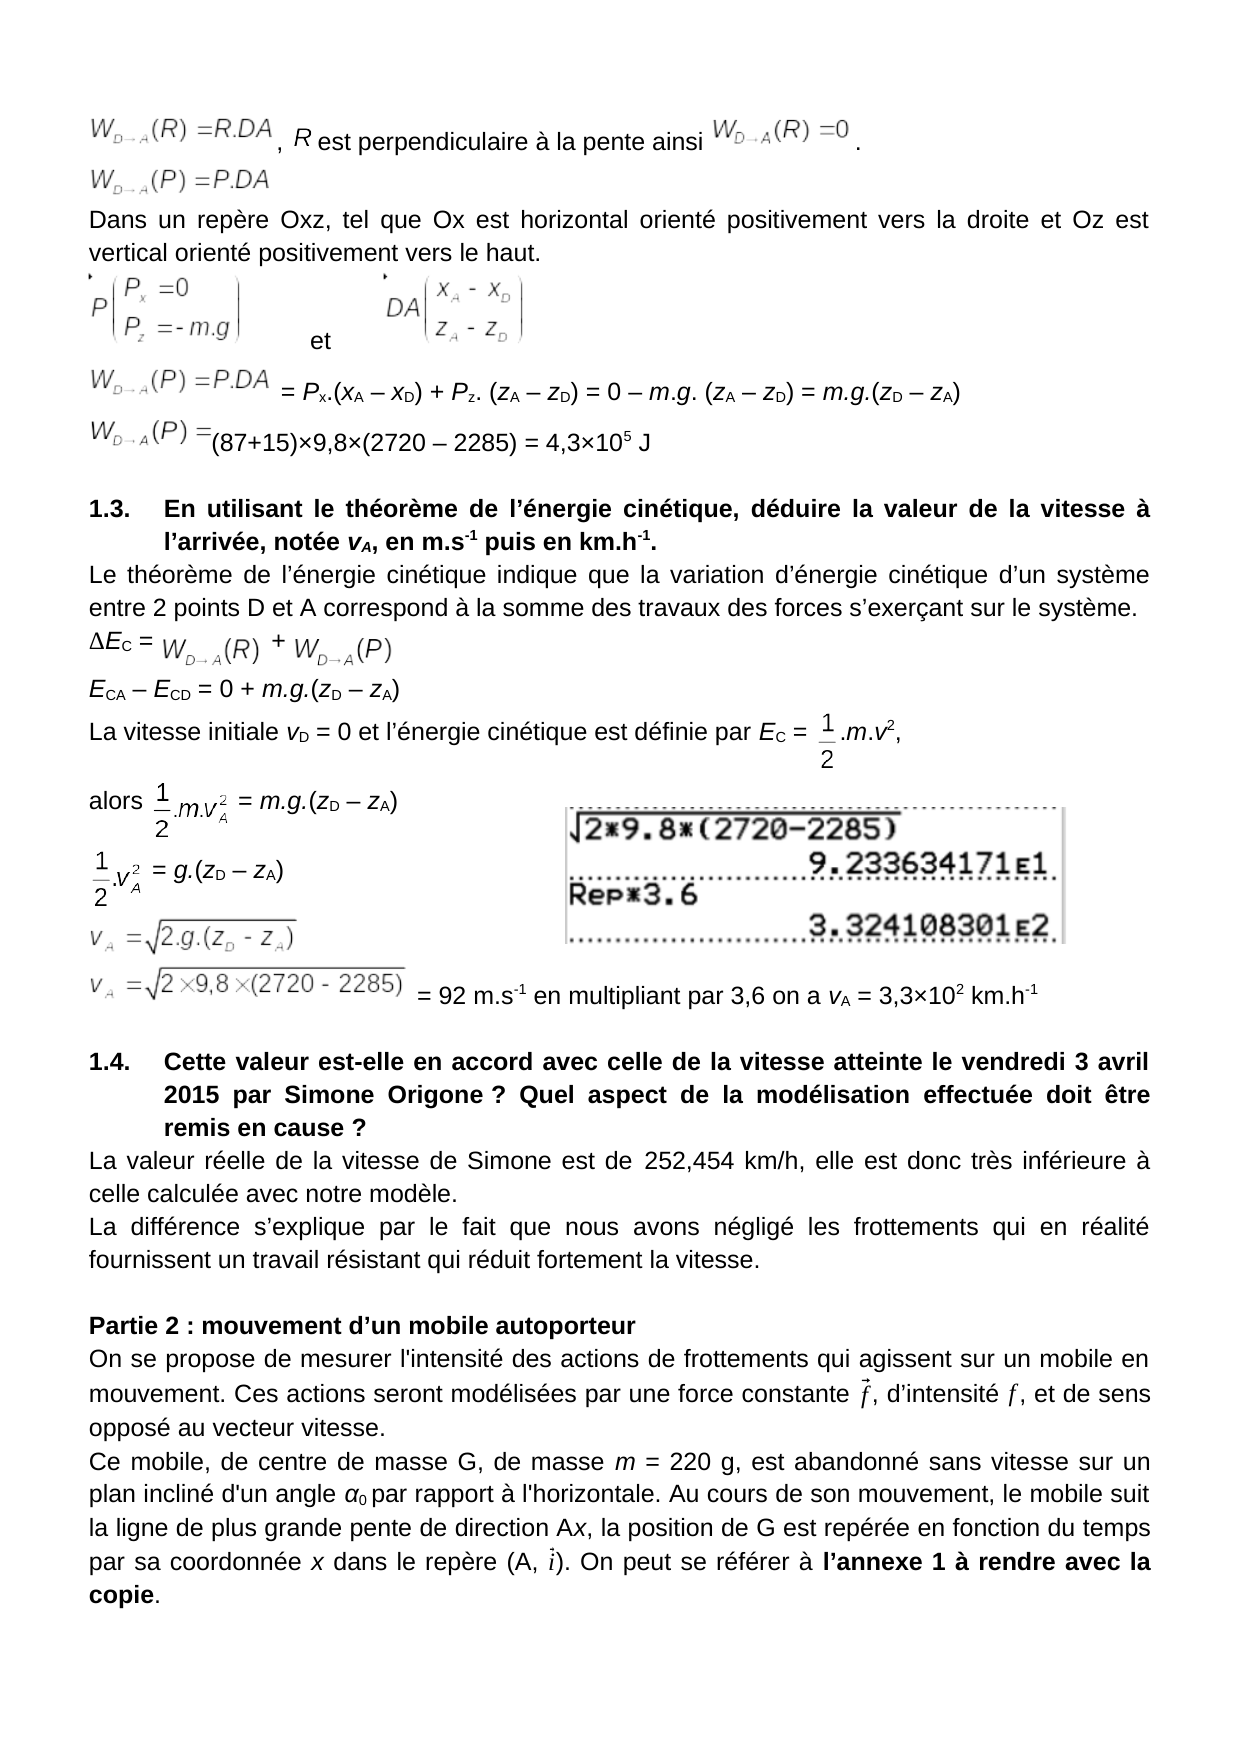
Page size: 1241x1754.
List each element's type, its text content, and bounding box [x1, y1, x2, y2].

list Cette valeur est-elle en accord avec celle de la vitesse atteinte le vendredi 3 avril 2015 par Simone Origone ? Quel aspect de la modélisation effectuée doit être remis en cause ? [89, 1047, 1152, 1142]
text Ce mobile, de centre de masse G, de masse m = 220 g, est abandonné sans vitesse sur un plan incliné d'un angle α0 par rapport à l'horizontale. Au cours de son mouvement, le mobile suit la ligne de plus grande pente de direction Ax, la position de G est repérée en fonction du temps par sa coordonnée x dans le repère (A, ). On peut se référer à l’annexe 1 à rendre avec la copie. [89, 1446, 1152, 1609]
text On se propose de mesurer l'intensité des actions de frottements qui agissent sur un mobile en mouvement. Ces actions seront modélisées par une force constante , d’intensité , et de sens opposé au vecteur vitesse. [89, 1344, 1152, 1442]
text Dans un repère Oxz, tel que Ox est horizontal orienté positivement vers la droite et Oz est vertical orienté positivement vers le haut. [89, 205, 1152, 267]
text = 92 m.s-1 en multipliant par 3,6 on a vA = 3,3×102 km.h-1 [89, 963, 1152, 1010]
text = g.(zD – zA) [89, 846, 565, 911]
text Le théorème de l’énergie cinétique indique que la variation d’énergie cinétique d’un système entre 2 points D et A correspond à la somme des travaux des forces s’exerçant sur le système. [89, 560, 1152, 622]
text La différence s’explique par le fait que nous avons négligé les frottements qui en réalité fournissent un travail résistant qui réduit fortement la vitesse. [89, 1212, 1152, 1274]
text (87+15)×9,8×(2720 – 2285) = 4,3×105 J [89, 410, 1152, 457]
text et [89, 271, 1152, 355]
list En utilisant le théorème de l’énergie cinétique, déduire la valeur de la vitesse à l’arrivée, notée vA, en m.s-1 puis en km.h-1. [89, 494, 1152, 556]
text , est perpendiculaire à la pente ainsi . [89, 109, 1152, 155]
text [1067, 846, 1152, 911]
text alors = m.g.(zD – zA) [89, 777, 1152, 842]
text Partie 2 : mouvement d’un mobile autoporteur [89, 1311, 1152, 1340]
text = Px.(xA – xD) + Pz. (zA – zD) = 0 – m.g. (zA – zD) = m.g.(zD – zA) [89, 359, 1152, 406]
text ΔEC = + [89, 626, 1152, 670]
text ECA – ECD = 0 + m.g.(zD – zA) [89, 674, 1152, 703]
text La valeur réelle de la vitesse de Simone est de 252,454 km/h, elle est donc très inférieure à celle calculée avec notre modèle. [89, 1146, 1152, 1208]
text La vitesse initiale vD = 0 et l’énergie cinétique est définie par EC = .m.v2, [89, 707, 1152, 772]
picture [565, 807, 1067, 944]
